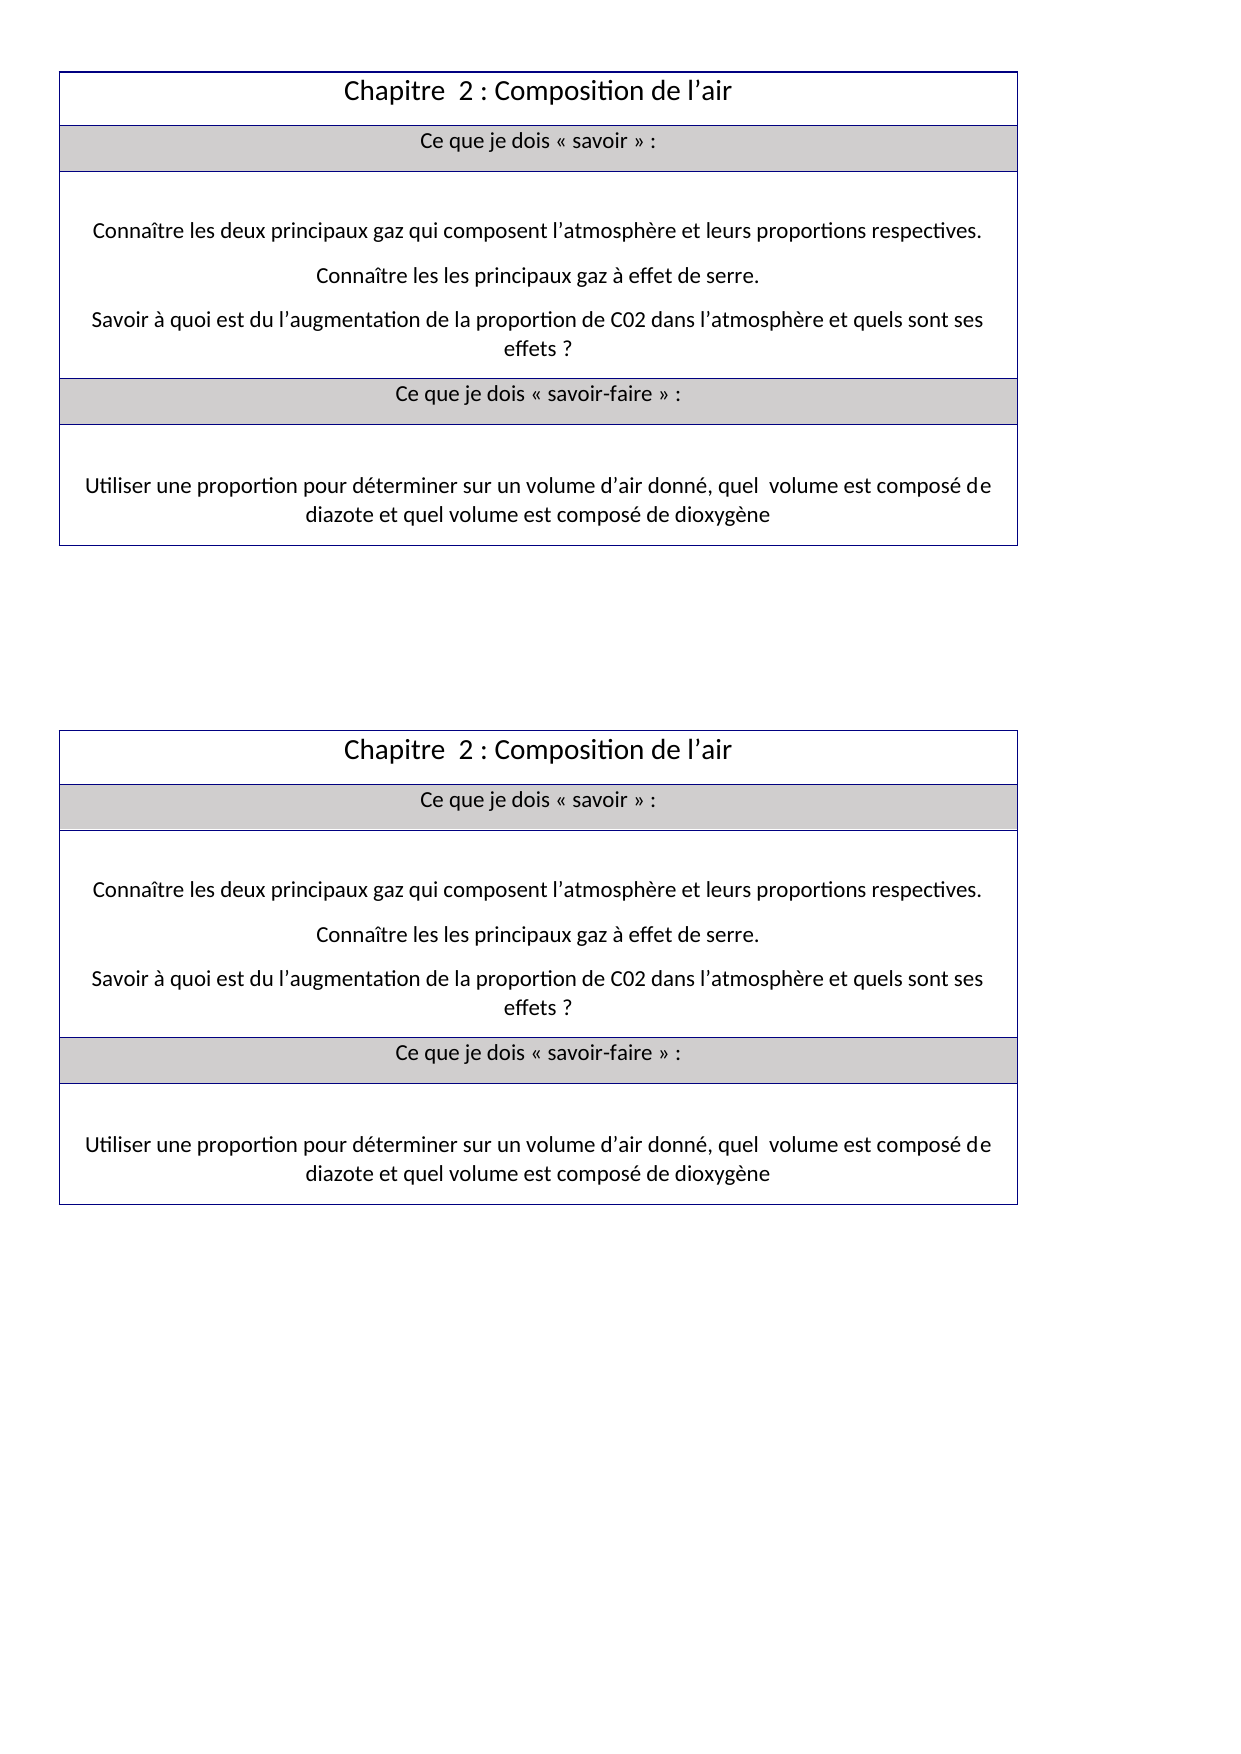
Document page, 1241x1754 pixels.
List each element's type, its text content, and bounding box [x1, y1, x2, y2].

table_header Chapitre 2 : Composition de l’air [60, 731, 1017, 784]
table_cell Ce que je dois « savoir » : [60, 785, 1017, 829]
table_header Chapitre 2 : Composition de l’air [60, 73, 1017, 125]
table_cell Ce que je dois « savoir-faire » : [60, 1038, 1017, 1083]
table_cell Connaître les deux principaux gaz qui composent l’atmosphère et leurs proportions respectives. Connaître les les principaux gaz à effet de serre. Savoir à quoi est du l’augmentation de la proportion de C02 dans l’atmosphère et quels sont ses effets ? [60, 831, 1017, 1037]
table_cell Utiliser une proportion pour déterminer sur un volume d’air donné, quel volume est composé de diazote et quel volume est composé de dioxygène [60, 425, 1017, 545]
table_cell Ce que je dois « savoir » : [60, 126, 1017, 171]
table_cell Utiliser une proportion pour déterminer sur un volume d’air donné, quel volume est composé de diazote et quel volume est composé de dioxygène [60, 1084, 1017, 1204]
table_cell Ce que je dois « savoir-faire » : [60, 379, 1017, 424]
table_cell Connaître les deux principaux gaz qui composent l’atmosphère et leurs proportions respectives. Connaître les les principaux gaz à effet de serre. Savoir à quoi est du l’augmentation de la proportion de C02 dans l’atmosphère et quels sont ses effets ? [60, 172, 1017, 378]
